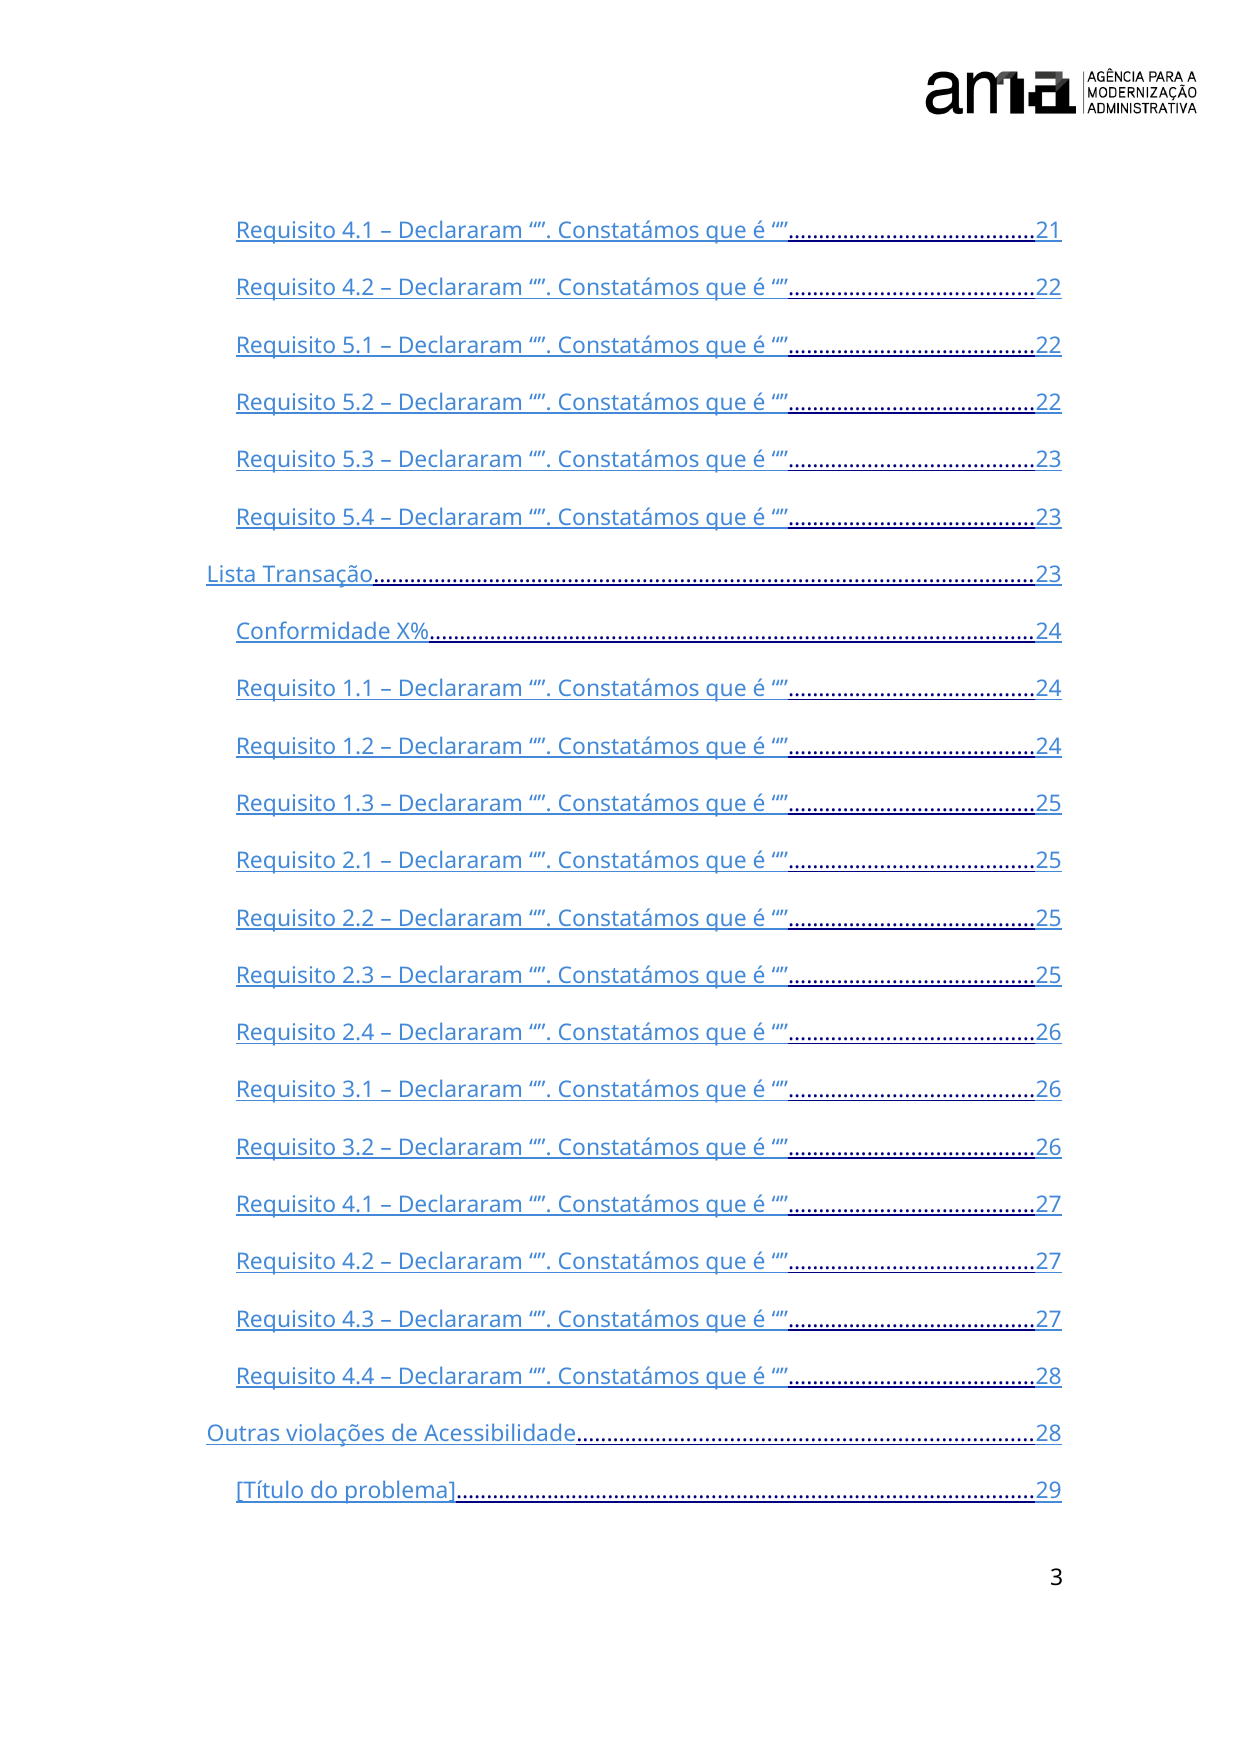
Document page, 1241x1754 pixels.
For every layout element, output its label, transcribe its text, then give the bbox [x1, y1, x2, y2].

text Requisito 1.2 – Declararam “”. Constatámos que é “” 24 [236, 730, 1063, 761]
text Requisito 5.3 – Declararam “”. Constatámos que é “” 23 [236, 443, 1063, 474]
text Conformidade X% 24 [236, 615, 1063, 646]
text Lista Transação 23 [206, 558, 1063, 589]
text Requisito 2.2 – Declararam “”. Constatámos que é “” 25 [236, 902, 1063, 933]
text [Título do problema] 29 [236, 1474, 1063, 1506]
text Requisito 4.1 – Declararam “”. Constatámos que é “” 27 [236, 1188, 1063, 1219]
text Requisito 5.4 – Declararam “”. Constatámos que é “” 23 [236, 501, 1063, 532]
text Requisito 2.1 – Declararam “”. Constatámos que é “” 25 [236, 844, 1063, 876]
text Requisito 3.1 – Declararam “”. Constatámos que é “” 26 [236, 1073, 1063, 1105]
text Requisito 5.1 – Declararam “”. Constatámos que é “” 22 [236, 329, 1063, 360]
text Requisito 1.1 – Declararam “”. Constatámos que é “” 24 [236, 672, 1063, 704]
text Requisito 2.4 – Declararam “”. Constatámos que é “” 26 [236, 1016, 1063, 1047]
text Requisito 2.3 – Declararam “”. Constatámos que é “” 25 [236, 959, 1063, 990]
text Requisito 4.1 – Declararam “”. Constatámos que é “” 21 [236, 214, 1063, 245]
text Requisito 4.4 – Declararam “”. Constatámos que é “” 28 [236, 1360, 1063, 1391]
text Requisito 1.3 – Declararam “”. Constatámos que é “” 25 [236, 787, 1063, 818]
text Requisito 4.2 – Declararam “”. Constatámos que é “” 22 [236, 271, 1063, 303]
text Requisito 3.2 – Declararam “”. Constatámos que é “” 26 [236, 1131, 1063, 1162]
text Requisito 4.2 – Declararam “”. Constatámos que é “” 27 [236, 1245, 1063, 1277]
text Requisito 4.3 – Declararam “”. Constatámos que é “” 27 [236, 1303, 1063, 1334]
text Requisito 5.2 – Declararam “”. Constatámos que é “” 22 [236, 386, 1063, 417]
text Outras violações de Acessibilidade 28 [206, 1417, 1063, 1448]
